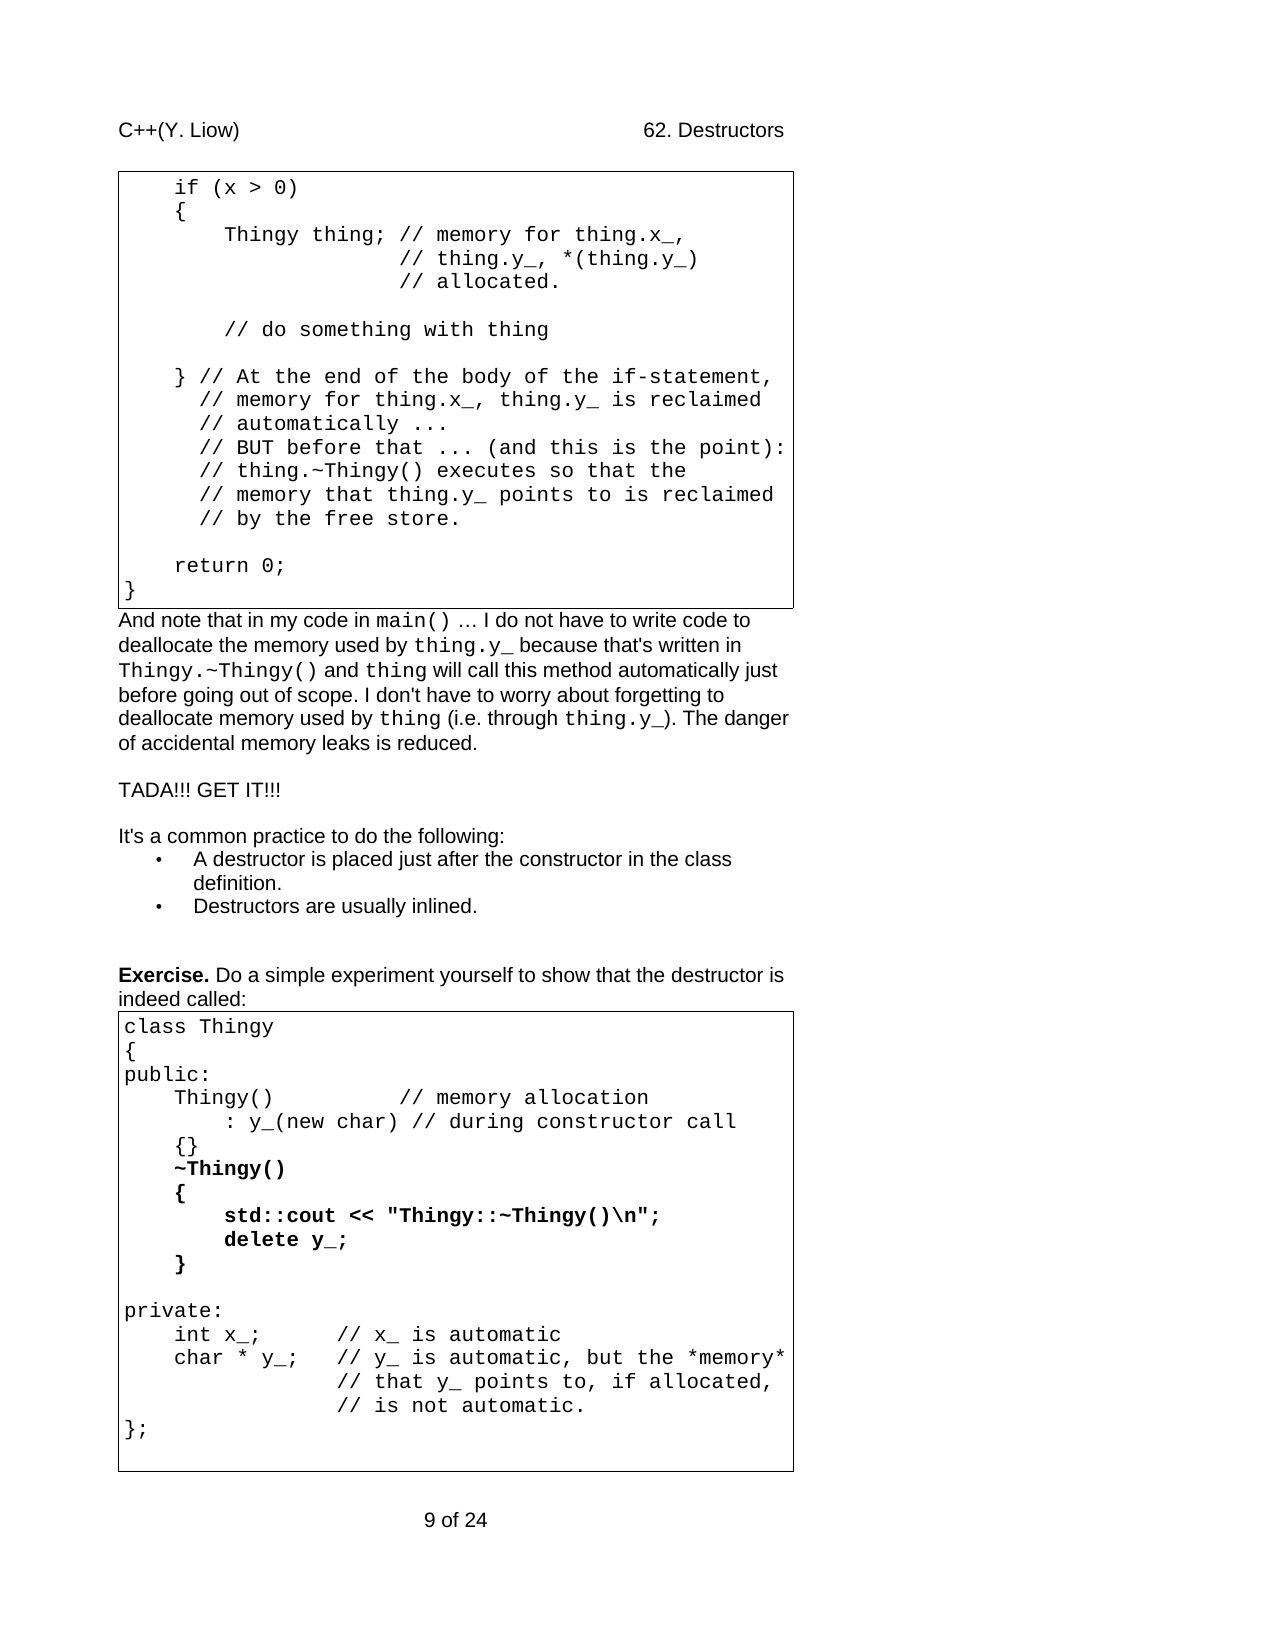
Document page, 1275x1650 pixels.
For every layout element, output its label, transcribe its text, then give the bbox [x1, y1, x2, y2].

text Exercise. Do a simple experiment yourself to show that the destructor is indeed called: [118, 964, 793, 1011]
table_header class Thingy { public: Thingy() // memory allocation : y_(new char) // during constructor call {} ~Thingy() { std::cout << "Thingy::~Thingy()\n"; delete y_; } private: int x_; // x_ is automatic char * y_; // y_ is automatic, but the *memory* // that y_ points to, if allocated, // is not automatic. }; [119, 1012, 793, 1471]
list Destructors are usually inlined. [156, 894, 793, 918]
text And note that in my code in main() … I do not have to write code to deallocate the memory used by thing.y_ because that's written in Thingy.~Thingy() and thing will call this method automatically just before going out of scope. I don't have to worry about forgetting to deallocate memory used by thing (i.e. through thing.y_). The danger of accidental memory leaks is reduced. [118, 609, 793, 755]
list A destructor is placed just after the constructor in the class definition. [156, 848, 793, 894]
text TADA!!! GET IT!!! [118, 778, 793, 801]
table_header if (x > 0) { Thingy thing; // memory for thing.x_, // thing.y_, *(thing.y_) // allocated. // do something with thing } // At the end of the body of the if-statement, // memory for thing.x_, thing.y_ is reclaimed // automatically ... // BUT before that ... (and this is the point): // thing.~Thingy() executes so that the // memory that thing.y_ points to is reclaimed // by the free store. return 0; } [119, 172, 793, 608]
text It's a common practice to do the following: [118, 825, 793, 848]
